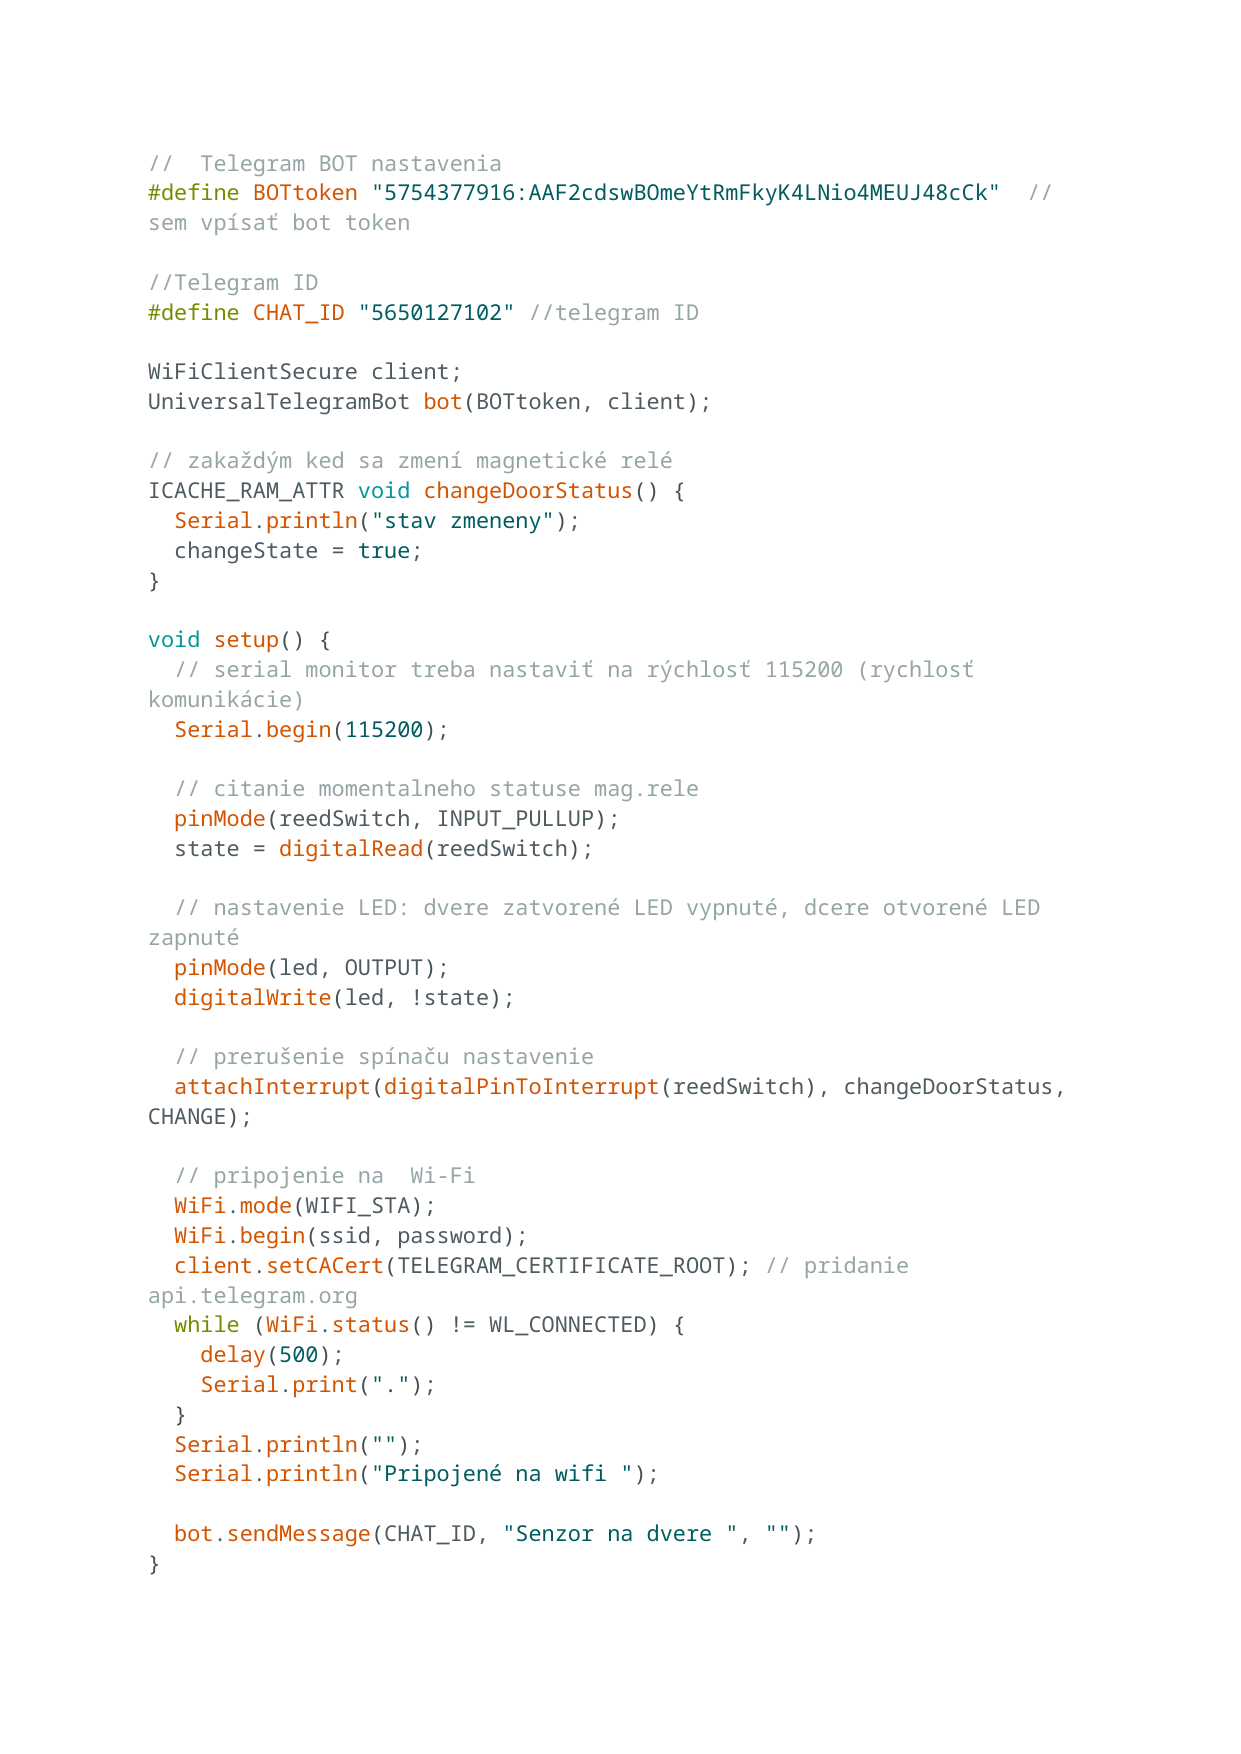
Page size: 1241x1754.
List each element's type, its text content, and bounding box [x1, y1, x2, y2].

text void setup() { [148, 624, 1093, 654]
text // zakaždým ked sa zmení magnetické relé [148, 446, 1093, 475]
text digitalWrite(led, !state); [148, 982, 1093, 1012]
text //Telegram ID [148, 267, 1093, 297]
text Serial.print("."); [148, 1369, 1093, 1399]
text while (WiFi.status() != WL_CONNECTED) { [148, 1309, 1093, 1339]
text Serial.println("stav zmeneny"); [148, 505, 1093, 535]
text // prerušenie spínaču nastavenie [148, 1041, 1093, 1071]
text // Telegram BOT nastavenia [148, 148, 1093, 177]
text WiFi.begin(ssid, password); [148, 1220, 1093, 1250]
text bot.sendMessage(CHAT_ID, "Senzor na dvere ", ""); [148, 1518, 1093, 1548]
text #define BOTtoken "5754377916:AAF2cdswBOmeYtRmFkyK4LNio4MEUJ48cCk" // sem vpísať bot token [148, 177, 1093, 237]
text changeState = true; [148, 535, 1093, 565]
text pinMode(reedSwitch, INPUT_PULLUP); [148, 803, 1093, 833]
text } [148, 1399, 1093, 1429]
text // citanie momentalneho statuse mag.rele [148, 773, 1093, 803]
text Serial.println(""); [148, 1429, 1093, 1458]
text // serial monitor treba nastaviť na rýchlosť 115200 (rychlosť komunikácie) [148, 654, 1093, 714]
text delay(500); [148, 1339, 1093, 1369]
text // pripojenie na Wi-Fi [148, 1161, 1093, 1190]
text ICACHE_RAM_ATTR void changeDoorStatus() { [148, 475, 1093, 505]
text // nastavenie LED: dvere zatvorené LED vypnuté, dcere otvorené LED zapnuté [148, 892, 1093, 952]
text Serial.println("Pripojené na wifi "); [148, 1458, 1093, 1488]
text WiFi.mode(WIFI_STA); [148, 1190, 1093, 1220]
text } [148, 1548, 1093, 1578]
text client.setCACert(TELEGRAM_CERTIFICATE_ROOT); // pridanie api.telegram.org [148, 1250, 1093, 1309]
text Serial.begin(115200); [148, 714, 1093, 743]
text } [148, 565, 1093, 594]
text pinMode(led, OUTPUT); [148, 952, 1093, 982]
text #define CHAT_ID "5650127102" //telegram ID [148, 297, 1093, 326]
text state = digitalRead(reedSwitch); [148, 833, 1093, 863]
text UniversalTelegramBot bot(BOTtoken, client); [148, 386, 1093, 416]
text attachInterrupt(digitalPinToInterrupt(reedSwitch), changeDoorStatus, CHANGE); [148, 1071, 1093, 1131]
text WiFiClientSecure client; [148, 356, 1093, 386]
